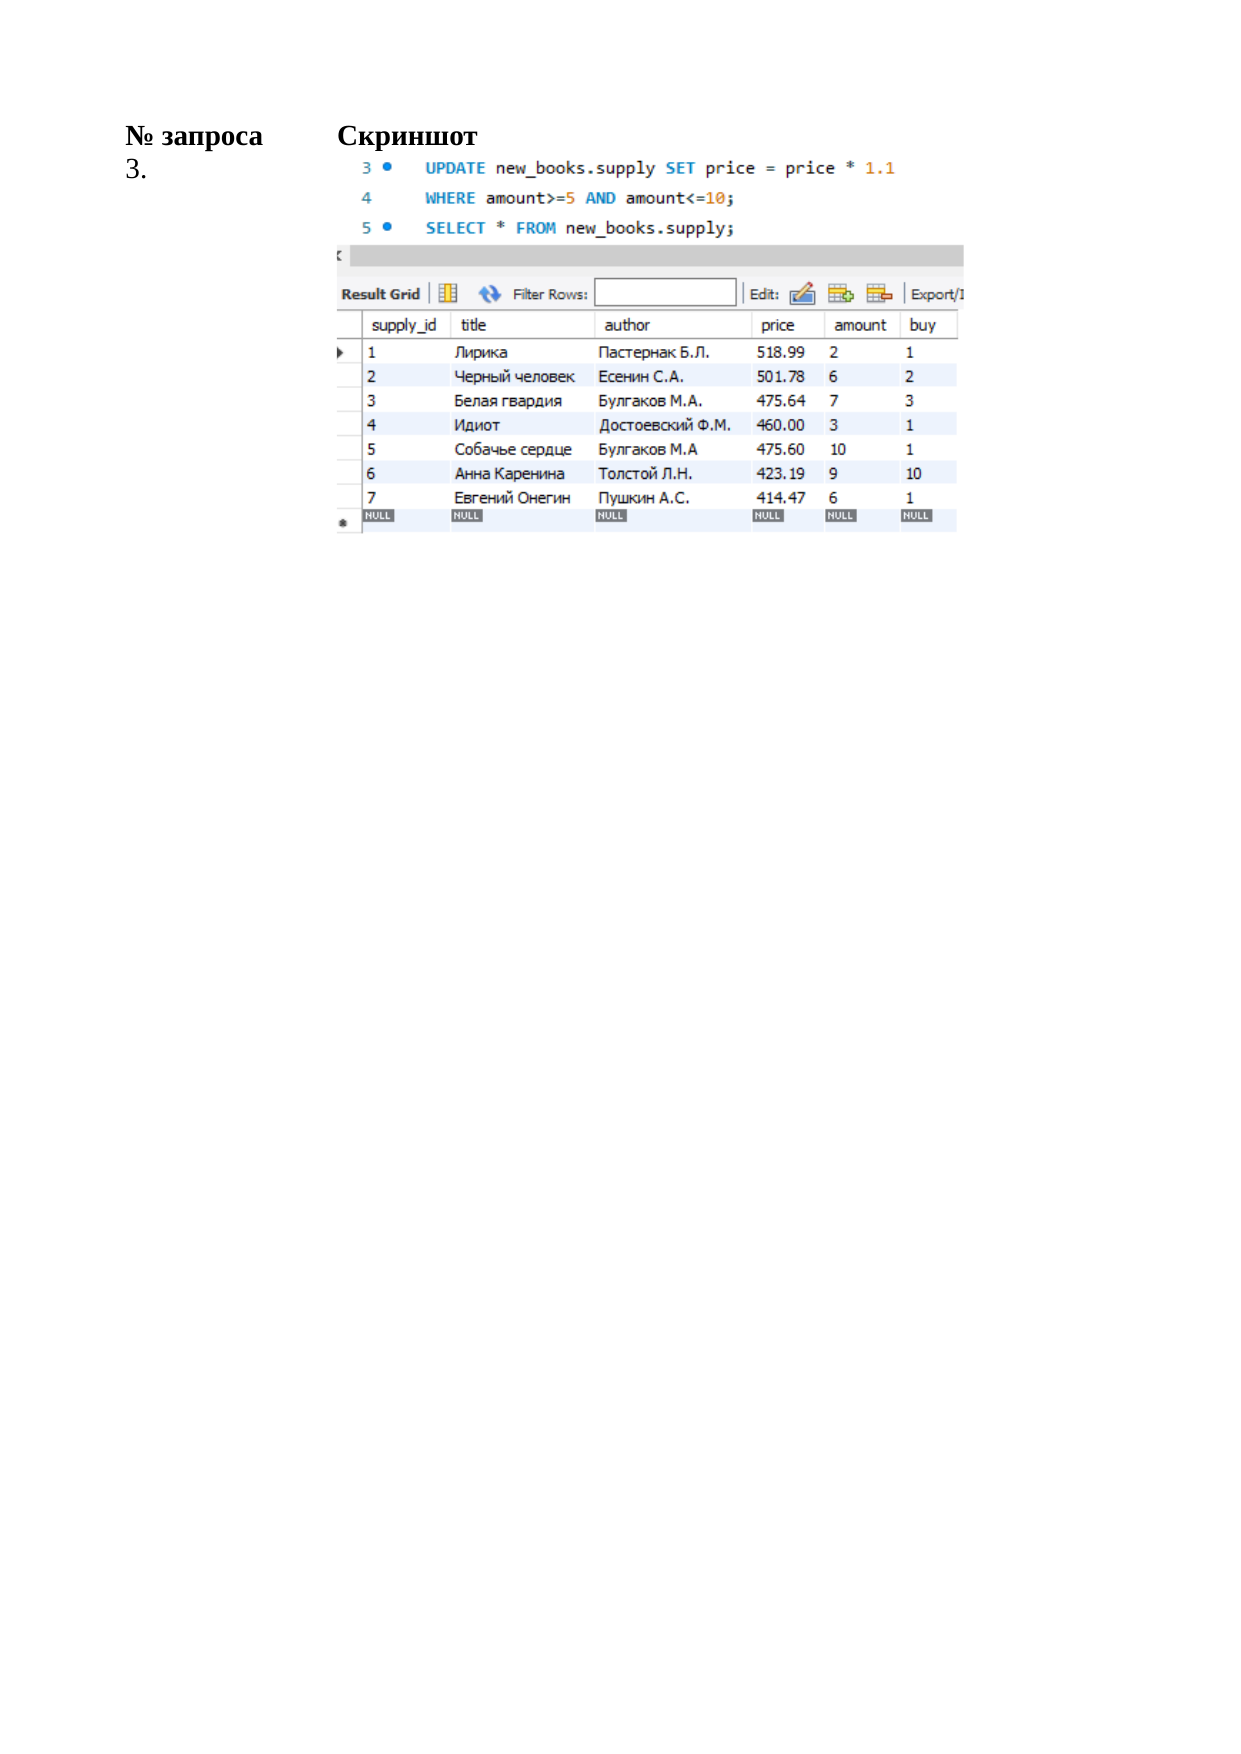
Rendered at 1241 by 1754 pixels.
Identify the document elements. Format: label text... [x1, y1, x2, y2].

table_header Скриншот [330, 118, 1122, 152]
table_cell 3. [118, 152, 330, 574]
table_header № запроса [118, 118, 330, 152]
picture [336, 151, 964, 545]
table_cell [330, 152, 1122, 574]
